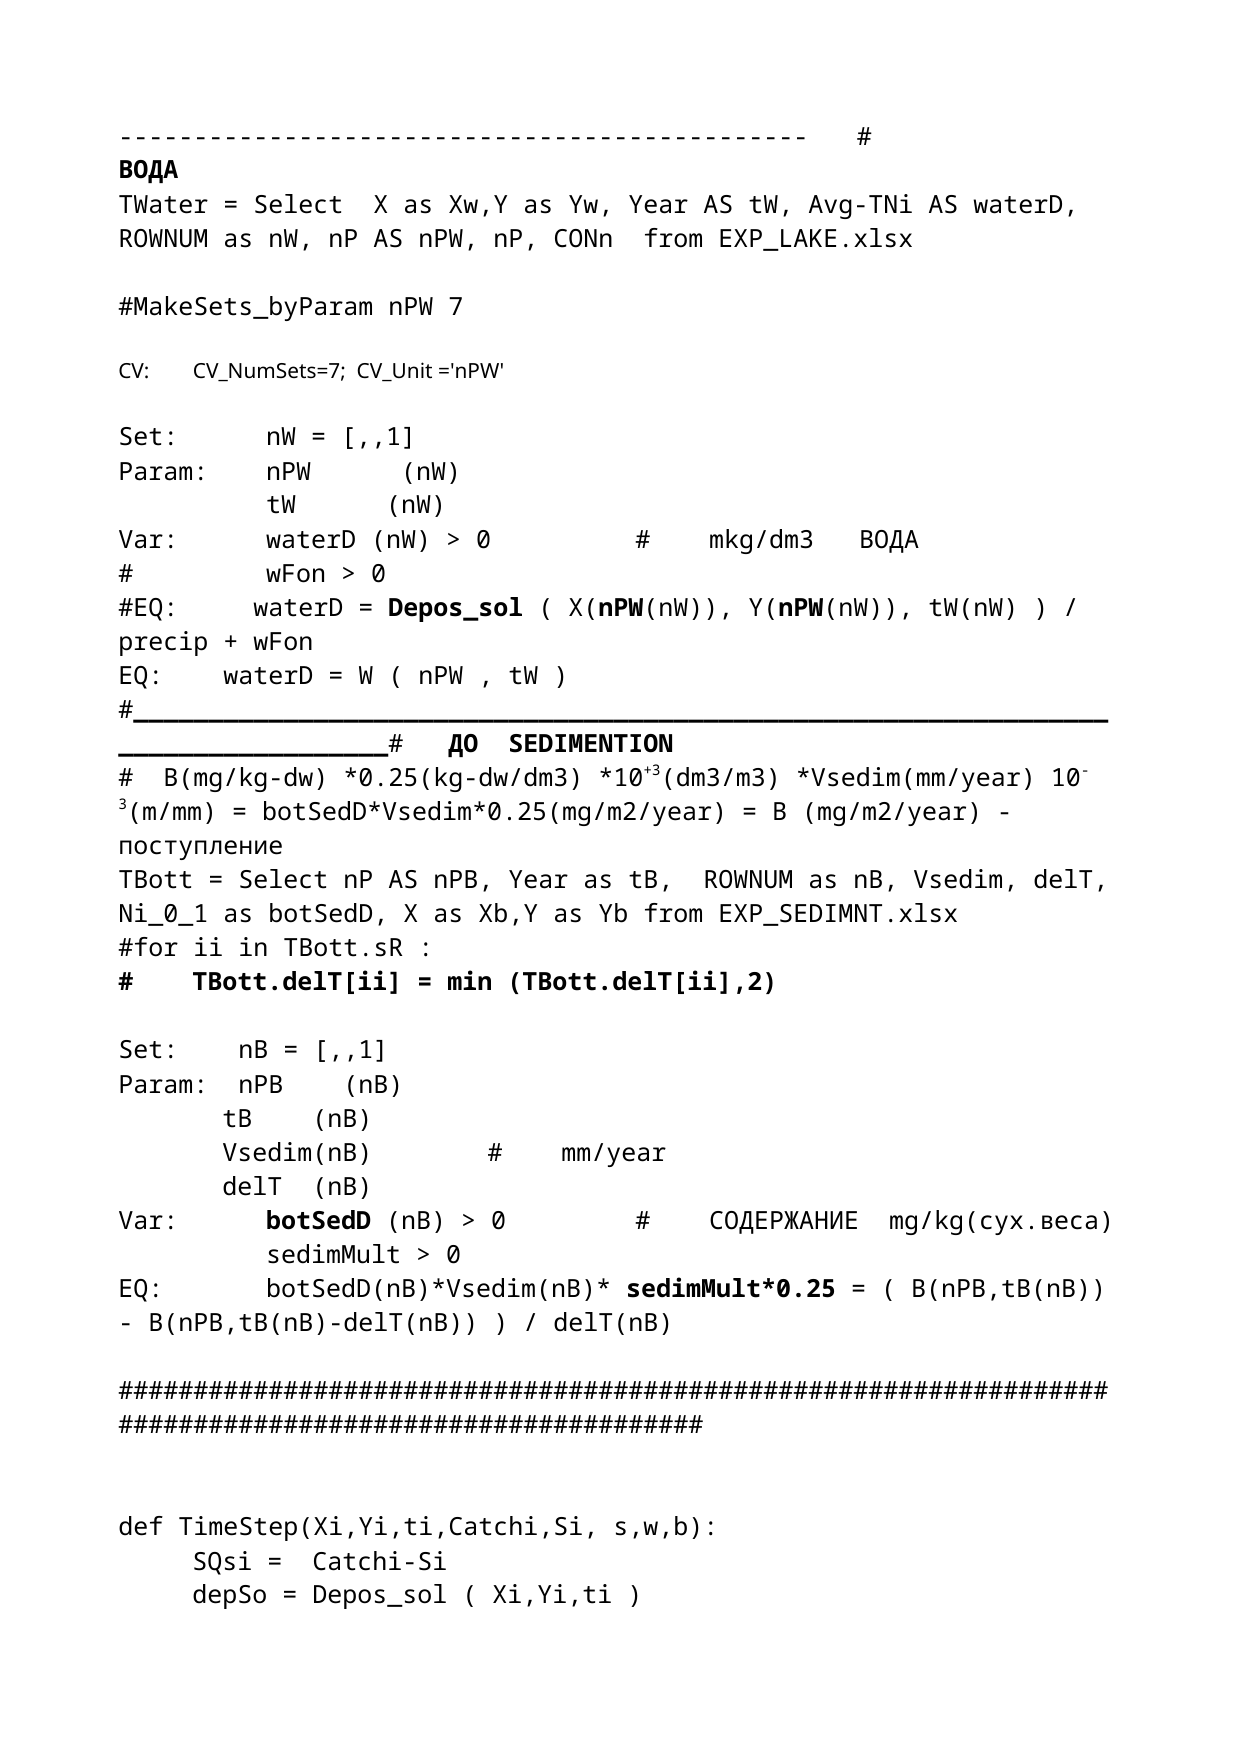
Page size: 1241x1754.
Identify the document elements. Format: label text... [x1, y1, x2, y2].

text #for ii in TBott.sR : [118, 930, 1122, 964]
text # wFon > 0 [118, 555, 1122, 589]
text tW (nW) [118, 487, 1122, 521]
text Vsedim(nB) # mm/year [118, 1134, 1122, 1168]
text SQsi = Catchi-Si [118, 1543, 1122, 1577]
text sedimMult > 0 [118, 1237, 1122, 1271]
text # ВОДА [118, 118, 1122, 186]
text Var: waterD (nW) > 0 # mkg/dm3 ВОДА [118, 521, 1122, 555]
text #MakeSets_byParam nPW 7 [118, 288, 1122, 322]
text TWater = Select X as Xw,Y as Yw, Year AS tW, Avg-TNi AS waterD, ROWNUM as nW, nP AS nPW, nP, CONn from EXP_LAKE.xlsx [118, 186, 1122, 254]
text CV: CV_NumSets=7; CV_Unit ='nPW' [118, 357, 1122, 385]
text #EQ: waterD = Depos_sol ( X(nPW(nW)), Y(nPW(nW)), tW(nW) ) / precip + wFon [118, 589, 1122, 657]
text # B(mg/kg-dw) *0.25(kg-dw/dm3) *10+3(dm3/m3) *Vsedim(mm/year) 10-3(m/mm) = botSedD*Vsedim*0.25(mg/m2/year) = B (mg/m2/year) - поступление [118, 760, 1122, 862]
text Var: botSedD (nB) > 0 # СОДЕРЖАНИЕ mg/kg(сух.веса) [118, 1202, 1122, 1237]
text ######################################################################################################### [118, 1373, 1122, 1441]
text tB (nB) [118, 1100, 1122, 1134]
text def TimeStep(Xi,Yi,ti,Catchi,Si, s,w,b): [118, 1509, 1122, 1543]
text EQ: waterD = W ( nPW , tW ) [118, 657, 1122, 692]
text Set: nW = [,,1] [118, 419, 1122, 453]
text Param: nPB (nB) [118, 1066, 1122, 1100]
text Set: nB = [,,1] [118, 1032, 1122, 1066]
text # TBott.delT[ii] = min (TBott.delT[ii],2) [118, 964, 1122, 998]
text depSo = Depos_sol ( Xi,Yi,ti ) [118, 1577, 1122, 1611]
text Param: nPW (nW) [118, 453, 1122, 487]
text #___________________________________________________________________________________# ДО SEDIMENTION [118, 692, 1122, 760]
text EQ: botSedD(nB)*Vsedim(nB)* sedimMult*0.25 = ( B(nPB,tB(nB)) - B(nPB,tB(nB)-delT(nB)) ) / delT(nB) [118, 1271, 1122, 1339]
text TBott = Select nP AS nPB, Year as tB, ROWNUM as nB, Vsedim, delT, Ni_0_1 as botSedD, X as Xb,Y as Yb from EXP_SEDIMNT.xlsx [118, 862, 1122, 930]
text delT (nB) [118, 1168, 1122, 1202]
